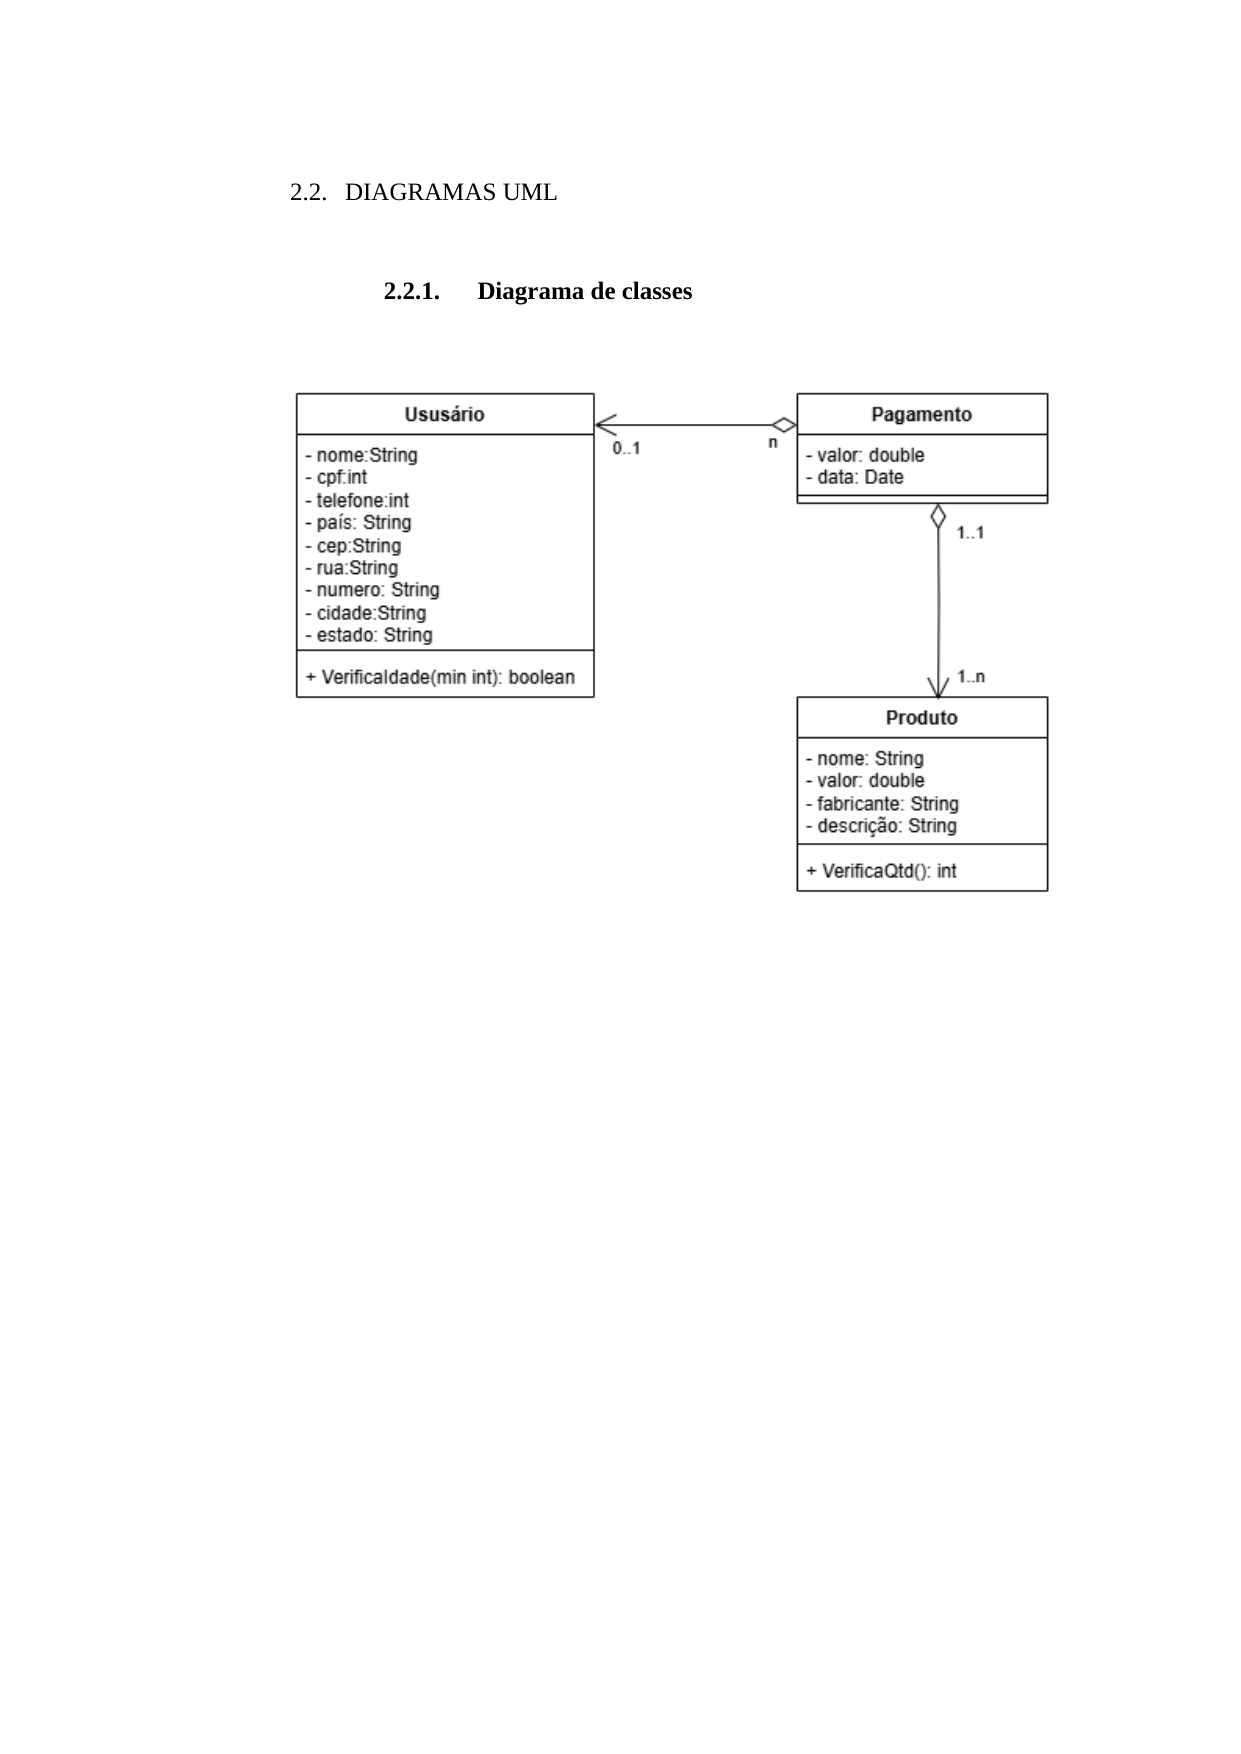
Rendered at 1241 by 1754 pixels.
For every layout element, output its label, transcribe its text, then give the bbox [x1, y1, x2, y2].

list Diagramas UML [290, 177, 1122, 206]
list Diagrama de classes [383, 276, 1122, 305]
